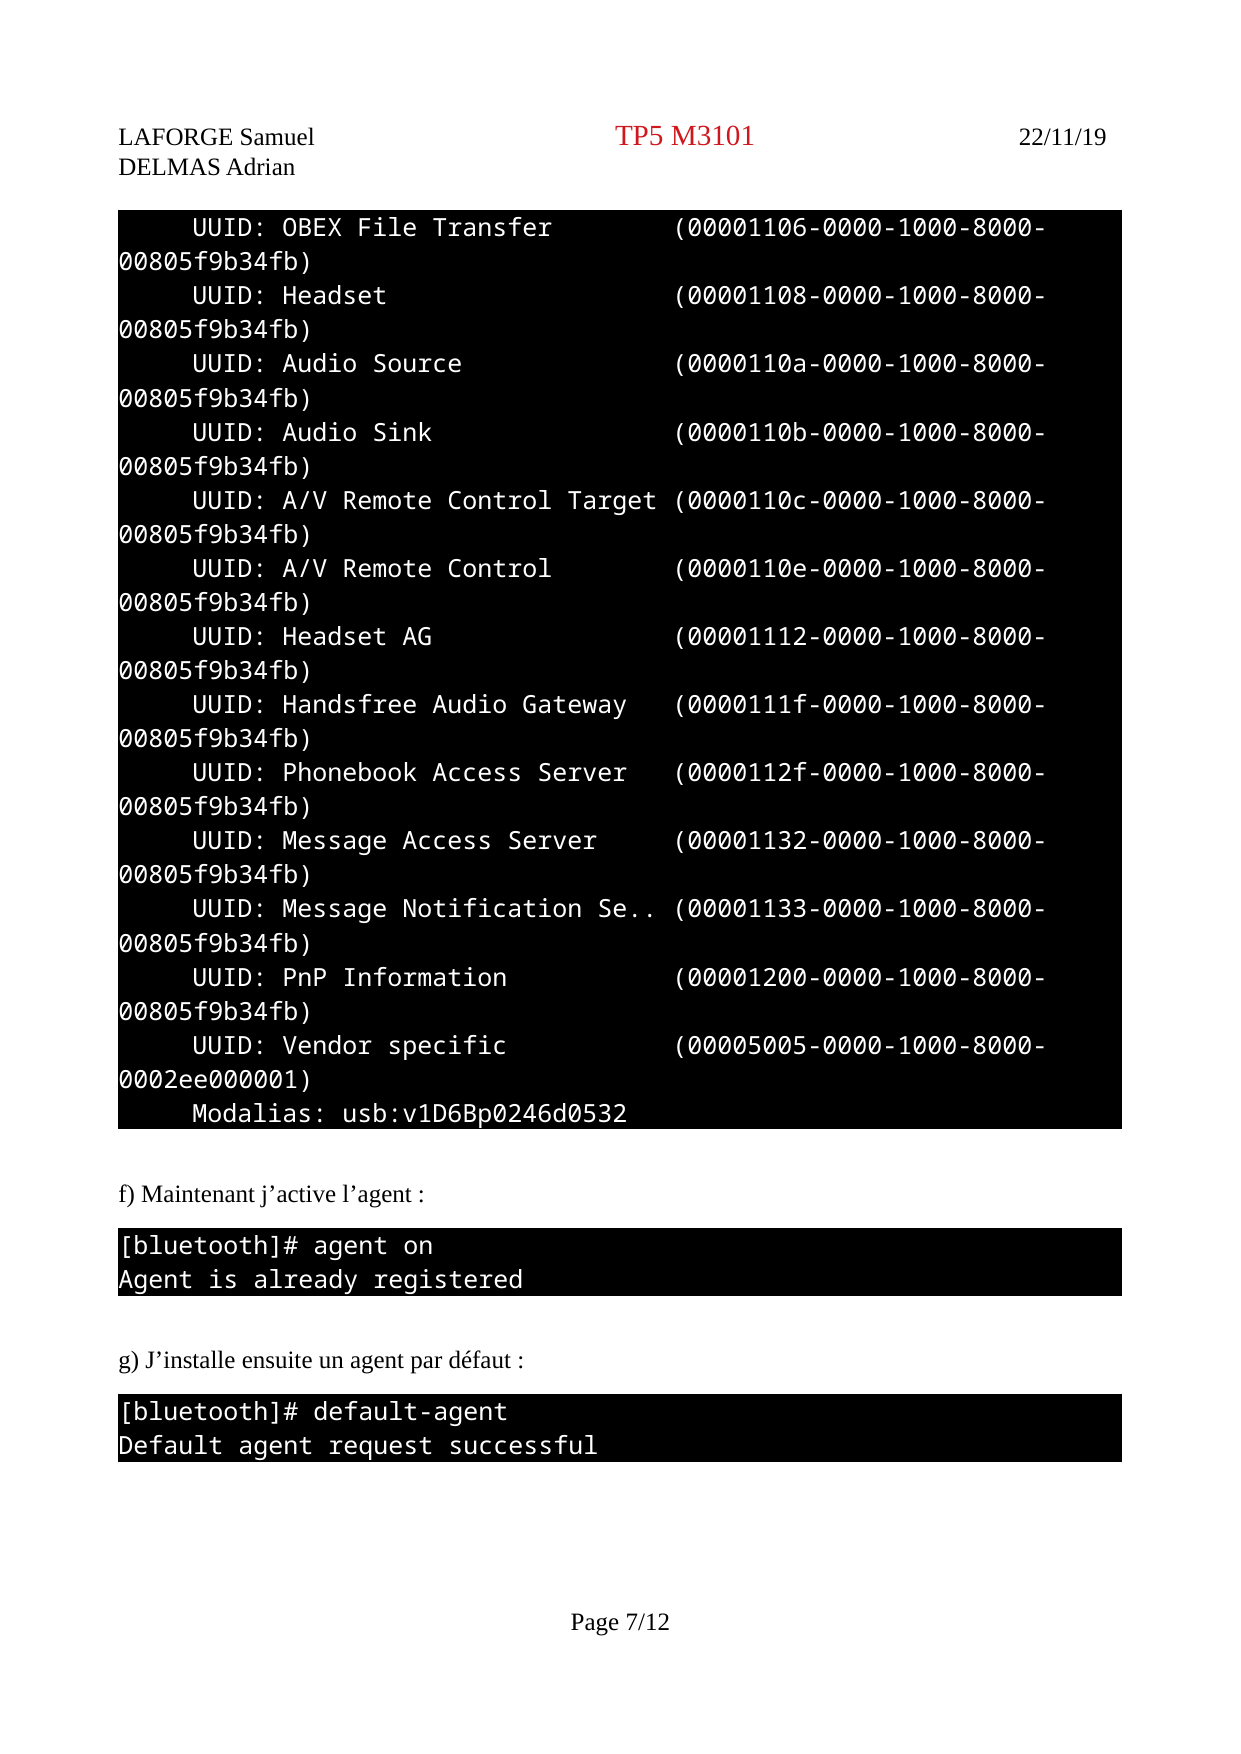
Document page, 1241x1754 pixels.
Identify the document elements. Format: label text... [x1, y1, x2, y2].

text UUID: Message Access Server (00001132-0000-1000-8000-00805f9b34fb) [118, 823, 1122, 891]
text UUID: Handsfree Audio Gateway (0000111f-0000-1000-8000-00805f9b34fb) [118, 687, 1122, 755]
text UUID: Headset (00001108-0000-1000-8000-00805f9b34fb) [118, 278, 1122, 346]
text Default agent request successful [118, 1428, 1122, 1462]
text UUID: Vendor specific (00005005-0000-1000-8000-0002ee000001) [118, 1027, 1122, 1096]
text UUID: OBEX File Transfer (00001106-0000-1000-8000-00805f9b34fb) [118, 210, 1122, 278]
text UUID: PnP Information (00001200-0000-1000-8000-00805f9b34fb) [118, 959, 1122, 1027]
text UUID: A/V Remote Control (0000110e-0000-1000-8000-00805f9b34fb) [118, 551, 1122, 619]
text Agent is already registered [118, 1262, 1122, 1296]
text UUID: Message Notification Se.. (00001133-0000-1000-8000-00805f9b34fb) [118, 891, 1122, 959]
text Modalias: usb:v1D6Bp0246d0532 [118, 1096, 1122, 1129]
text f) Maintenant j’active l’agent : [118, 1179, 1122, 1207]
text [bluetooth]# agent on [118, 1228, 1122, 1262]
text UUID: Headset AG (00001112-0000-1000-8000-00805f9b34fb) [118, 619, 1122, 687]
text g) J’installe ensuite un agent par défaut : [118, 1345, 1122, 1374]
text UUID: Audio Sink (0000110b-0000-1000-8000-00805f9b34fb) [118, 414, 1122, 482]
text UUID: A/V Remote Control Target (0000110c-0000-1000-8000-00805f9b34fb) [118, 482, 1122, 551]
text UUID: Audio Source (0000110a-0000-1000-8000-00805f9b34fb) [118, 346, 1122, 414]
text [bluetooth]# default-agent [118, 1394, 1122, 1428]
text UUID: Phonebook Access Server (0000112f-0000-1000-8000-00805f9b34fb) [118, 755, 1122, 823]
